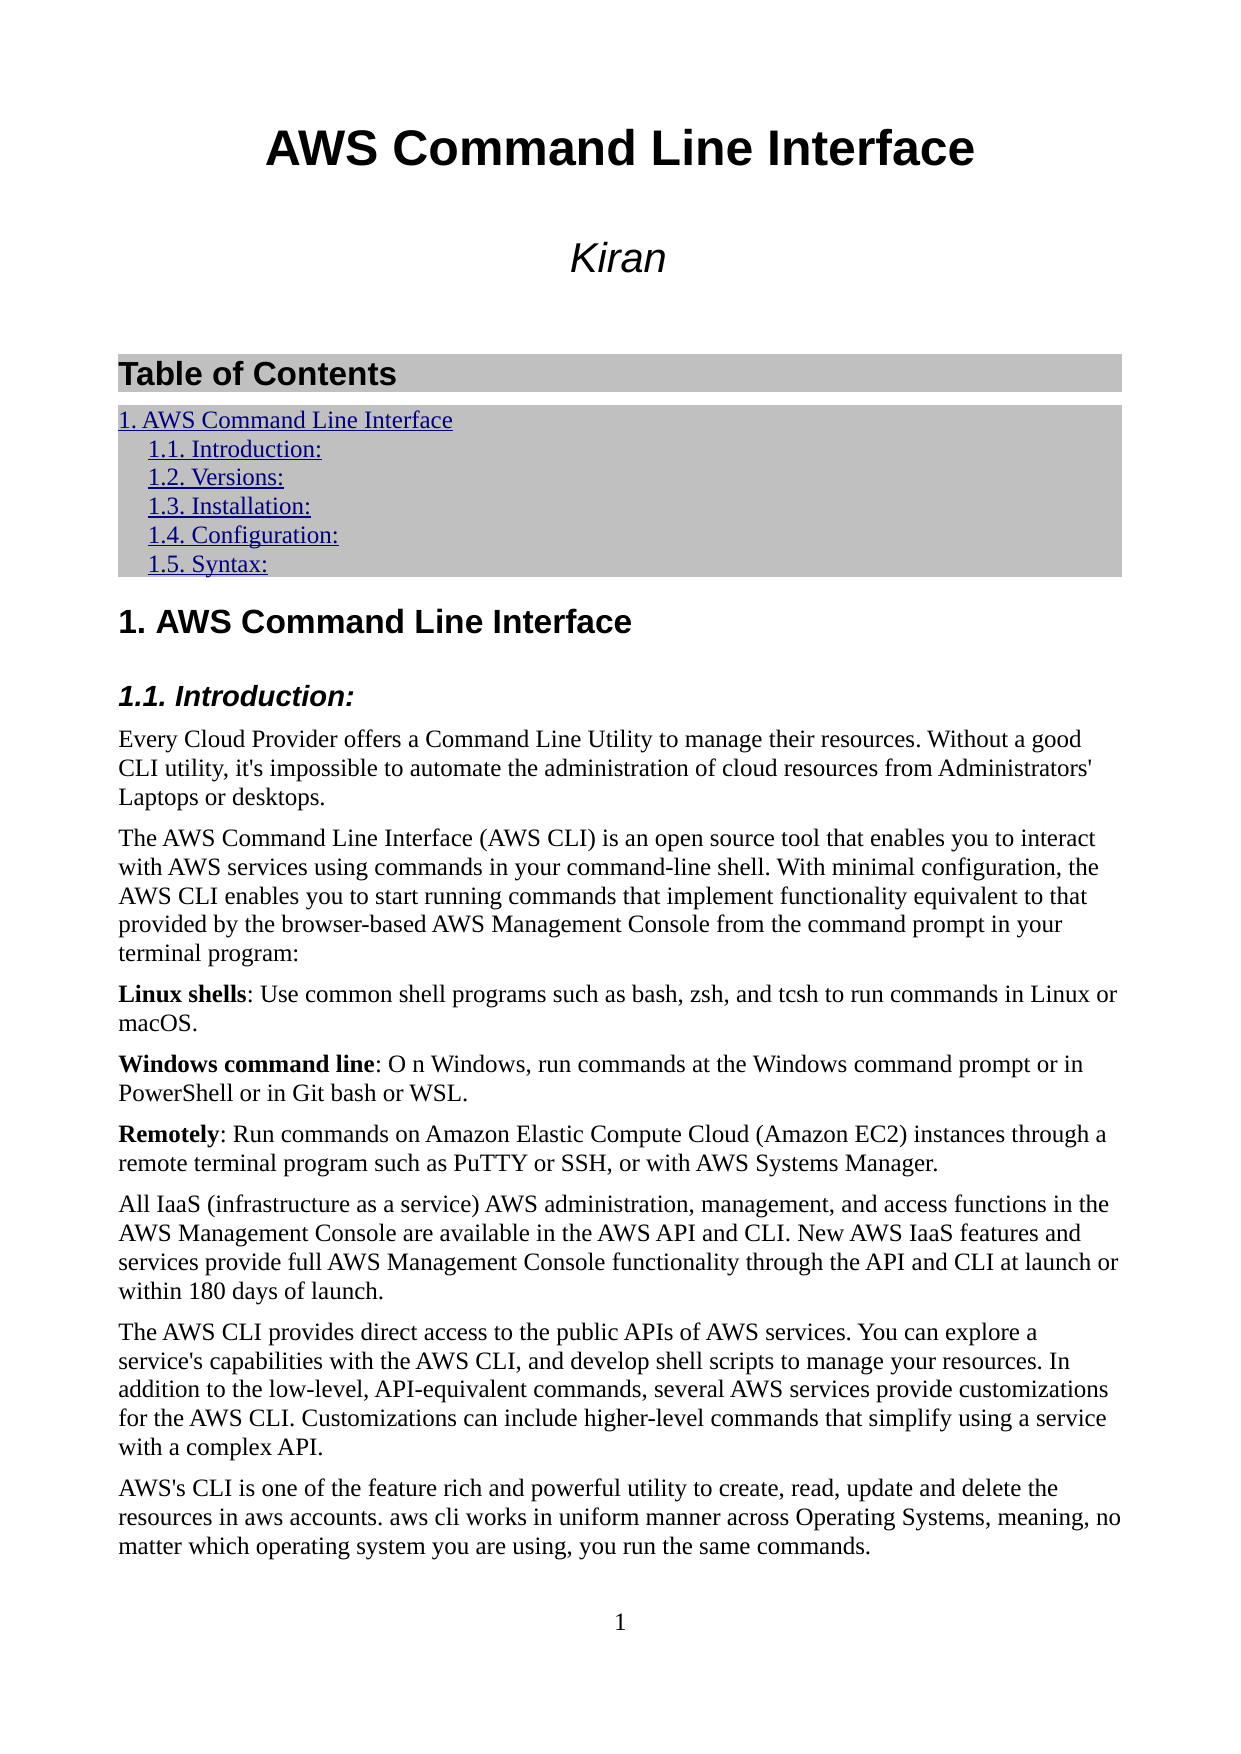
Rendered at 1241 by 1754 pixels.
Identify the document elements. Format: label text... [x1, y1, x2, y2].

text Remotely: Run commands on Amazon Elastic Compute Cloud (Amazon EC2) instances through a remote terminal program such as PuTTY or SSH, or with AWS Systems Manager. [118, 1119, 1122, 1177]
text 1.2. Versions: [148, 462, 1122, 491]
title AWS Command Line Interface [118, 118, 1122, 176]
text Windows command line: O n Windows, run commands at the Windows command prompt or in PowerShell or in Git bash or WSL. [118, 1049, 1122, 1107]
text 1.4. Configuration: [148, 520, 1122, 549]
subtitle Table of Contents [118, 354, 1122, 392]
text 1.3. Installation: [148, 491, 1122, 520]
text 1. AWS Command Line Interface [118, 405, 1122, 434]
text Linux shells: Use common shell programs such as bash, zsh, and tcsh to run commands in Linux or macOS. [118, 979, 1122, 1037]
text AWS's CLI is one of the feature rich and powerful utility to create, read, update and delete the resources in aws accounts. aws cli works in uniform manner across Operating Systems, meaning, no matter which operating system you are using, you run the same commands. [118, 1473, 1122, 1559]
subtitle Introduction: [118, 678, 1122, 712]
text All IaaS (infrastructure as a service) AWS administration, management, and access functions in the AWS Management Console are available in the AWS API and CLI. New AWS IaaS features and services provide full AWS Management Console functionality through the API and CLI at launch or within 180 days of launch. [118, 1189, 1122, 1304]
subtitle AWS Command Line Interface [118, 602, 1122, 641]
text The AWS CLI provides direct access to the public APIs of AWS services. You can explore a service's capabilities with the AWS CLI, and develop shell scripts to manage your resources. In addition to the low-level, API-equivalent commands, several AWS services provide customizations for the AWS CLI. Customizations can include higher-level commands that simplify using a service with a complex API. [118, 1317, 1122, 1461]
text 1.5. Syntax: [148, 549, 1122, 577]
text Every Cloud Provider offers a Command Line Utility to manage their resources. Without a good CLI utility, it's impossible to automate the administration of cloud resources from Administrators' Laptops or desktops. [118, 724, 1122, 811]
text 1.1. Introduction: [148, 434, 1122, 462]
subtitle Kiran [118, 233, 1122, 281]
text The AWS Command Line Interface (AWS CLI) is an open source tool that enables you to interact with AWS services using commands in your command-line shell. With minimal configuration, the AWS CLI enables you to start running commands that implement functionality equivalent to that provided by the browser-based AWS Management Console from the command prompt in your terminal program: [118, 823, 1122, 967]
